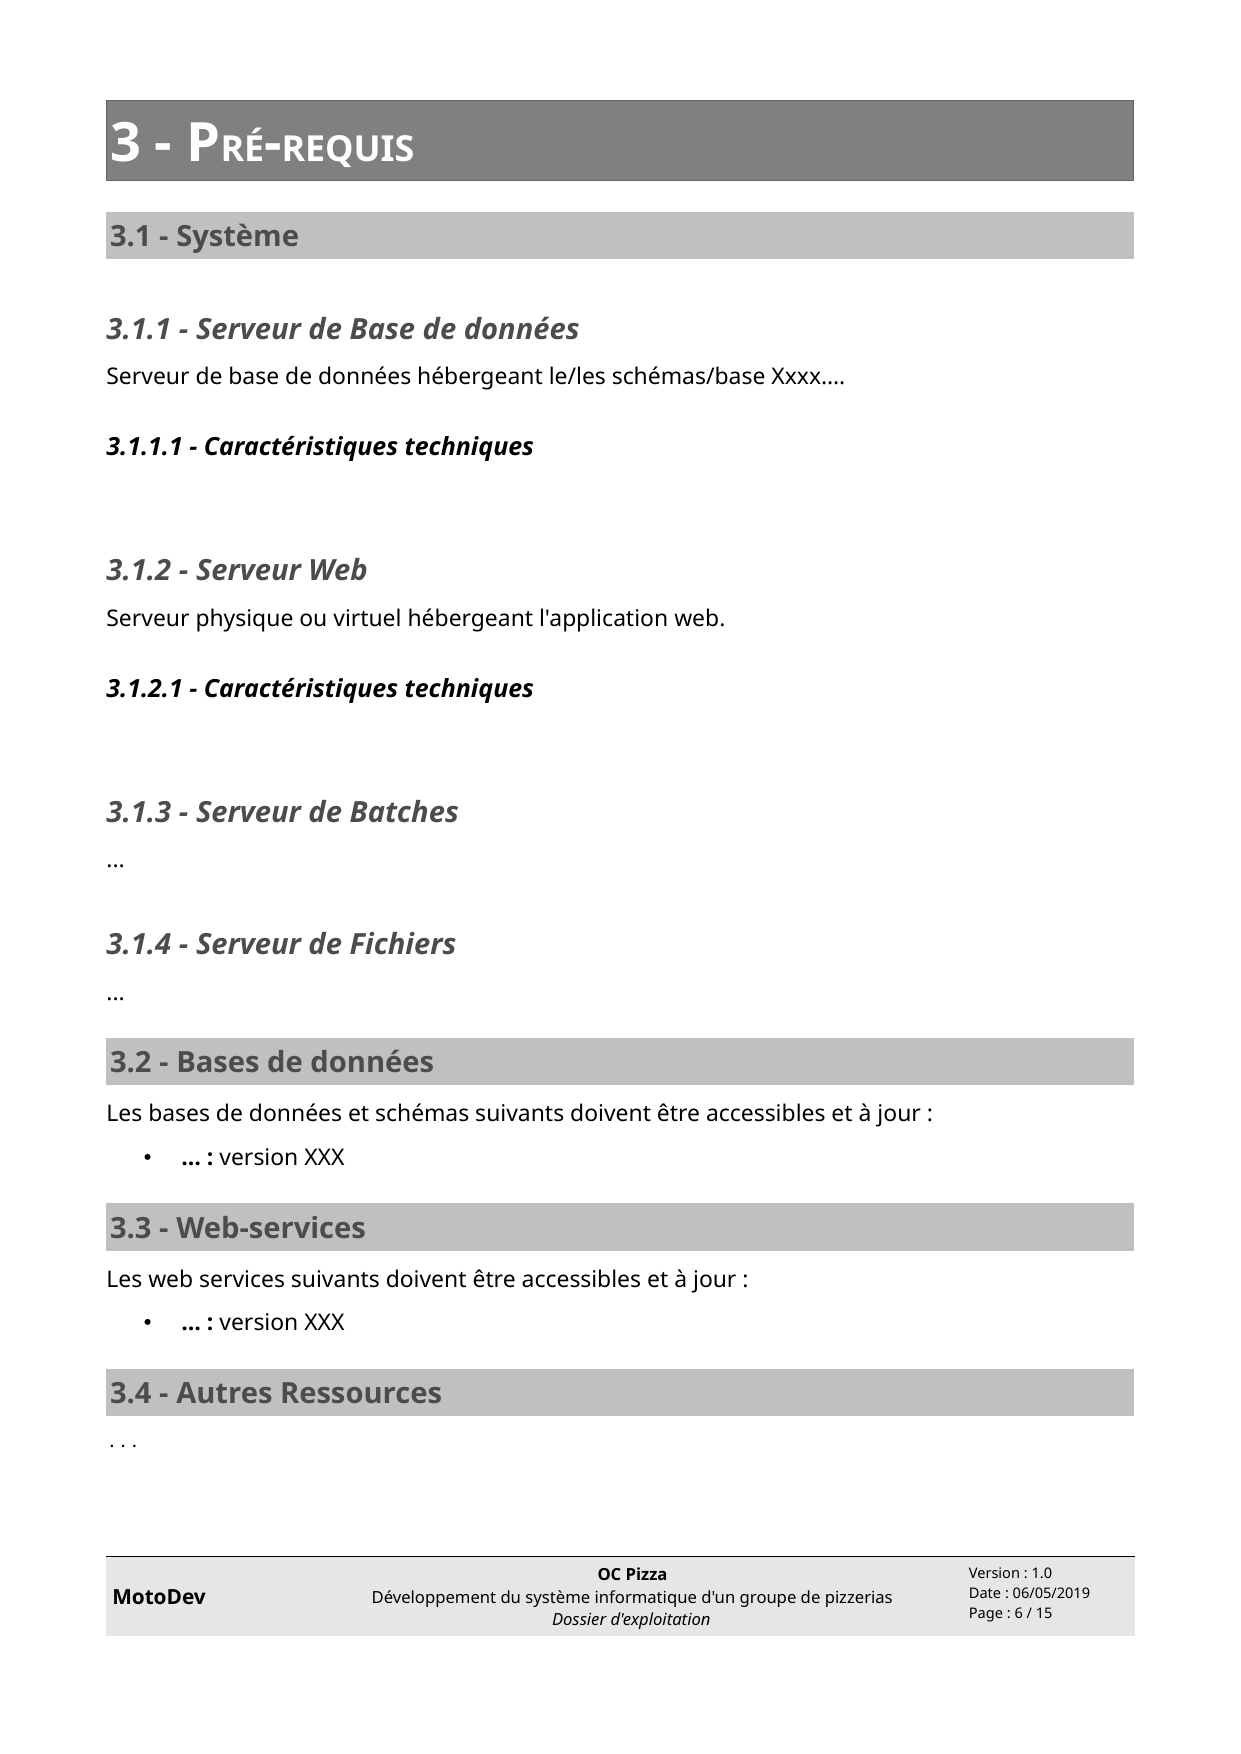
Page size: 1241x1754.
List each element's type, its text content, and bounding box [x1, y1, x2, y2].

text Serveur physique ou virtuel hébergeant l'application web. [106, 602, 1134, 633]
subtitle Système [107, 213, 1133, 258]
subtitle Bases de données [107, 1039, 1133, 1084]
list … : version XXX [144, 1306, 1134, 1337]
subtitle Caractéristiques techniques [106, 670, 1134, 704]
subtitle Pré-requis [107, 101, 1133, 180]
text ... [106, 1428, 1134, 1453]
subtitle Serveur de Base de données [106, 308, 1134, 348]
text ... [106, 843, 1134, 874]
subtitle Serveur de Fichiers [106, 923, 1134, 963]
text Les bases de données et schémas suivants doivent être accessibles et à jour : [106, 1097, 1134, 1128]
subtitle Serveur de Batches [106, 791, 1134, 831]
subtitle Caractéristiques techniques [106, 429, 1134, 463]
subtitle Serveur Web [106, 549, 1134, 589]
text Serveur de base de données hébergeant le/les schémas/base Xxxx…. [106, 360, 1134, 391]
subtitle Autres Ressources [107, 1370, 1133, 1415]
list … : version XXX [144, 1141, 1134, 1172]
text Les web services suivants doivent être accessibles et à jour : [106, 1262, 1134, 1294]
text ... [106, 976, 1134, 1007]
subtitle Web-services [107, 1205, 1133, 1250]
